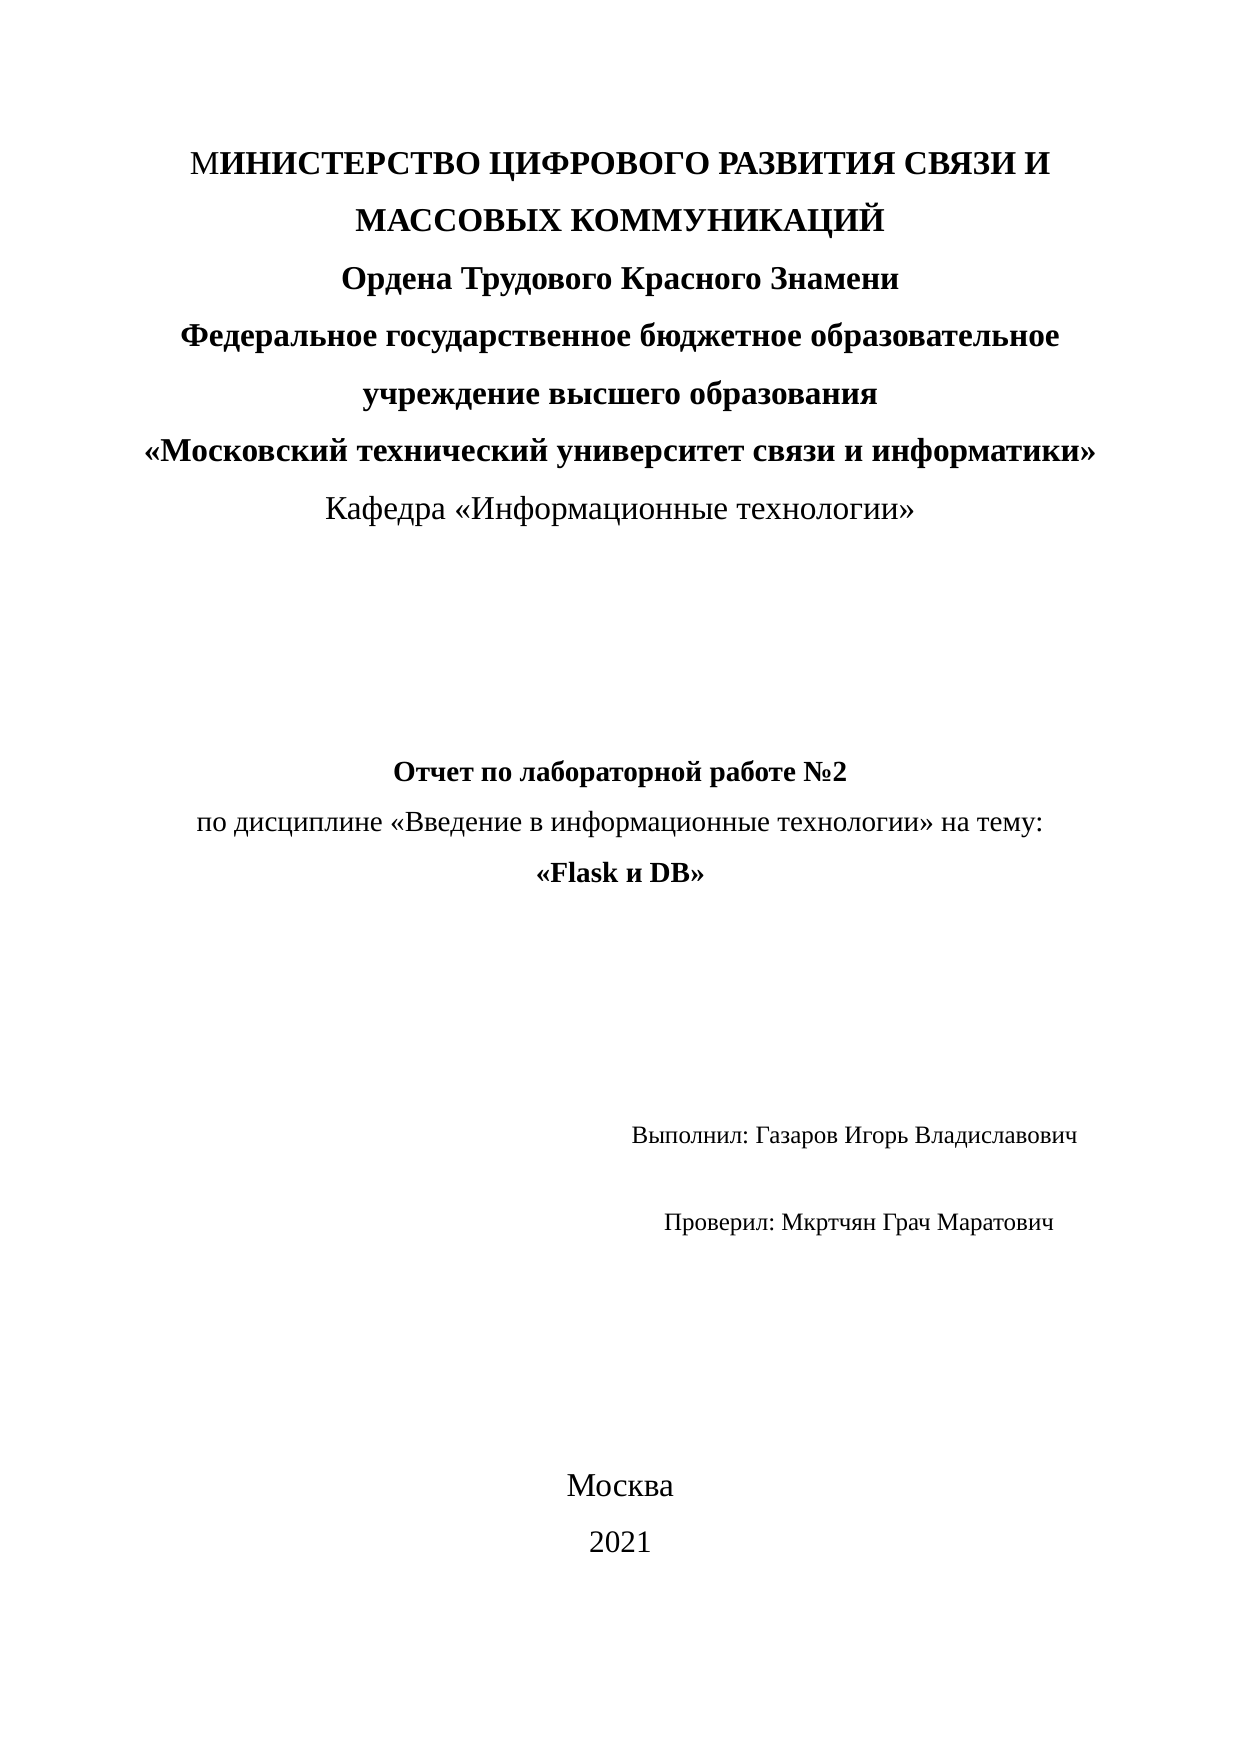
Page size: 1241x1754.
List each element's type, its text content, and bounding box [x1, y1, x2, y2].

text 2021 [118, 1523, 1122, 1559]
subtitle Отчет по лабораторной работе №2 [118, 754, 1122, 788]
subtitle Федеральное государственное бюджетное образовательное учреждение высшего образования [118, 316, 1122, 411]
subtitle Ордена Трудового Красного Знамени [118, 258, 1122, 296]
subtitle «Flask и DB» [118, 855, 1122, 888]
text Проверил: Мкртчян Грач Маратович [118, 1207, 1122, 1236]
subtitle «Московский технический университет связи и информатики» [118, 431, 1122, 469]
subtitle Кафедра «Информационные технологии» [118, 488, 1122, 526]
subtitle МИНИСТЕРСТВО ЦИФРОВОГО РАЗВИТИЯ СВЯЗИ И МАССОВЫХ КОММУНИКАЦИЙ [118, 143, 1122, 239]
text Москва [118, 1466, 1122, 1504]
text Выполнил: Газаров Игорь Владиславович [118, 1121, 1122, 1149]
subtitle по дисциплине «Введение в информационные технологии» на тему: [118, 804, 1122, 838]
